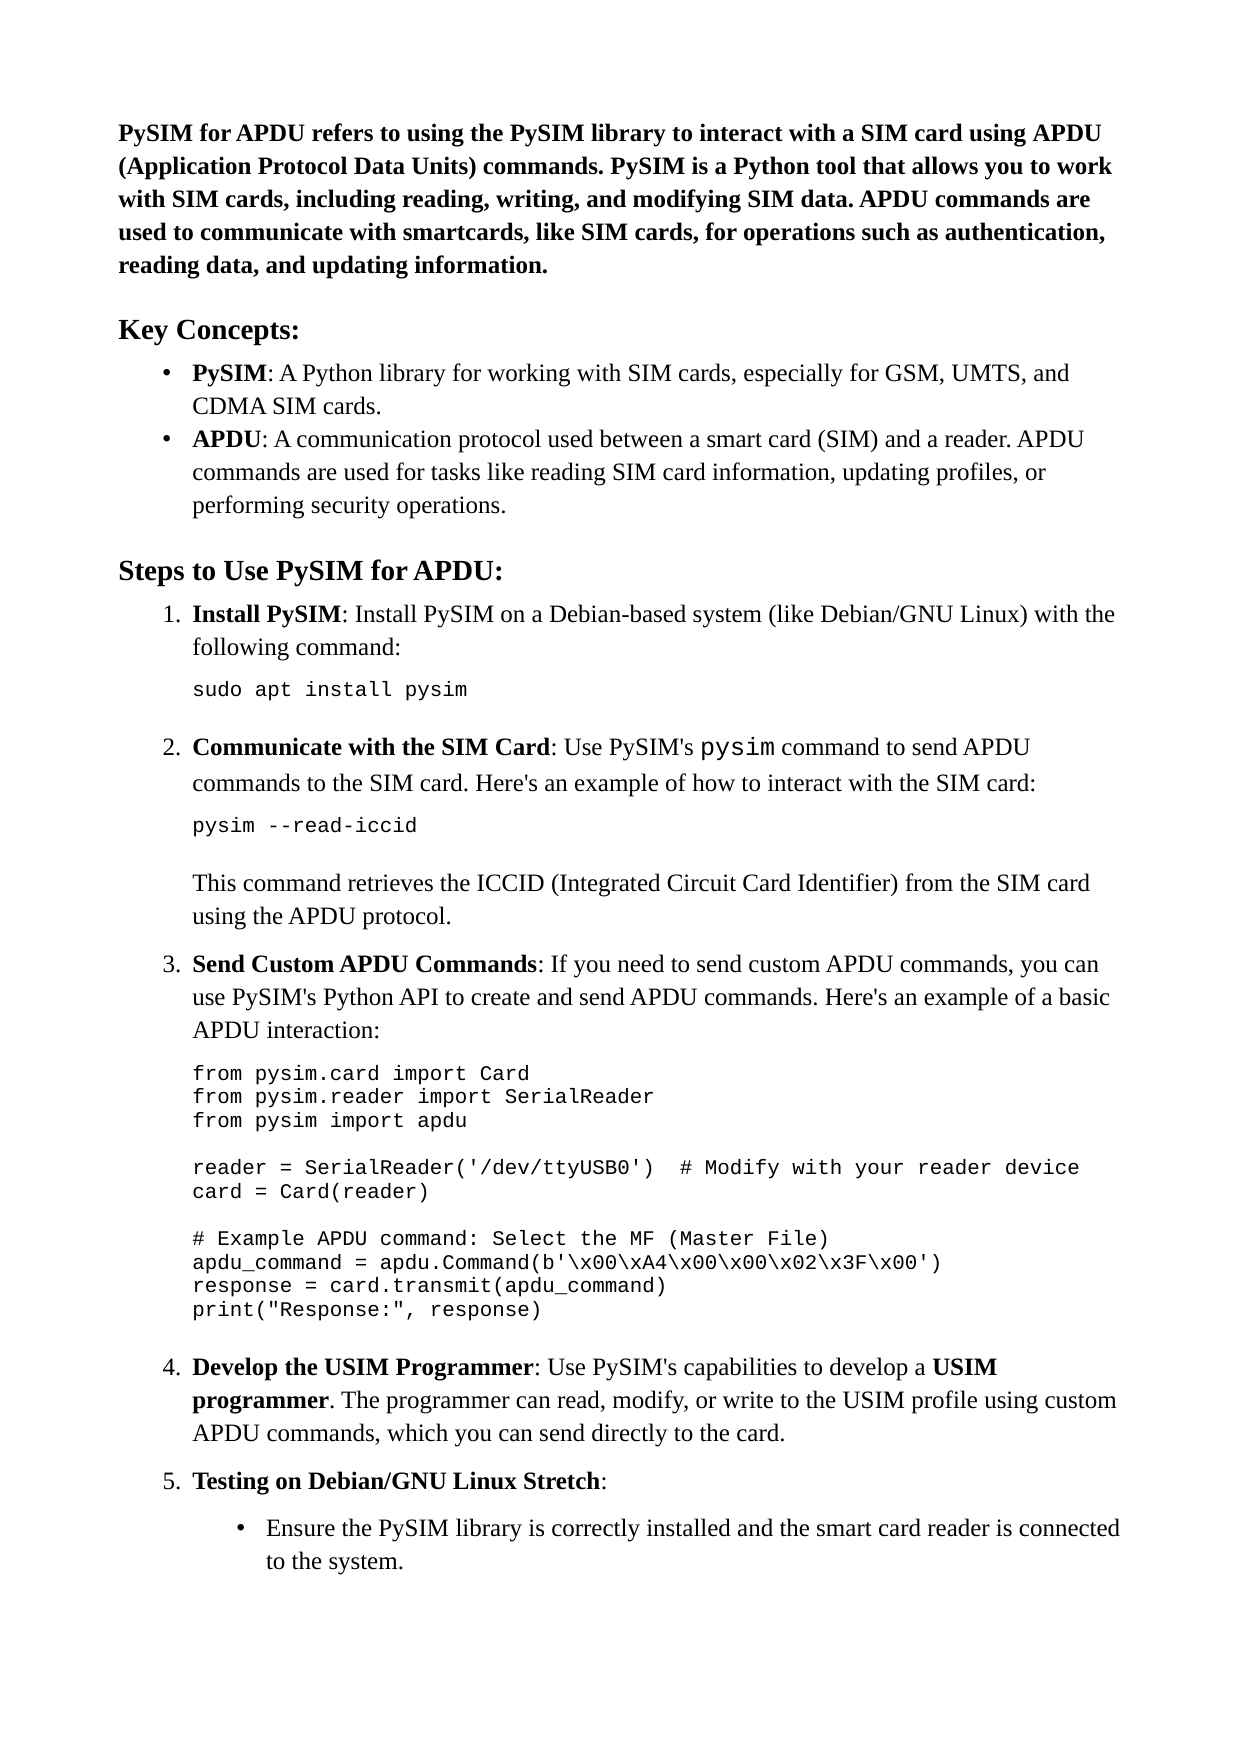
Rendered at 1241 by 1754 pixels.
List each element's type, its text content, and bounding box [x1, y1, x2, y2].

list from pysim.card import Card [162, 1063, 1122, 1086]
list Testing on Debian/GNU Linux Stretch: [162, 1466, 1122, 1494]
list Develop the USIM Programmer: Use PySIM's capabilities to develop a USIM programmer. The programmer can read, modify, or write to the USIM profile using custom APDU commands, which you can send directly to the card. [162, 1352, 1122, 1447]
list Install PySIM: Install PySIM on a Debian-based system (like Debian/GNU Linux) with the following command: [162, 599, 1122, 661]
subtitle Key Concepts: [118, 312, 1122, 346]
list response = card.transmit(apdu_command) [162, 1275, 1122, 1299]
list PySIM: A Python library for working with SIM cards, especially for GSM, UMTS, and CDMA SIM cards. [162, 358, 1122, 420]
subtitle Steps to Use PySIM for APDU: [118, 553, 1122, 586]
list Send Custom APDU Commands: If you need to send custom APDU commands, you can use PySIM's Python API to create and send APDU commands. Here's an example of a basic APDU interaction: [162, 949, 1122, 1044]
list reader = SerialReader('/dev/ttyUSB0') # Modify with your reader device [162, 1157, 1122, 1181]
list # Example APDU command: Select the MF (Master File) [162, 1228, 1122, 1252]
list print("Response:", response) [162, 1299, 1122, 1323]
list pysim --read-iccid [162, 815, 1122, 839]
list APDU: A communication protocol used between a smart card (SIM) and a reader. APDU commands are used for tasks like reading SIM card information, updating profiles, or performing security operations. [162, 424, 1122, 519]
list sudo apt install pysim [162, 679, 1122, 703]
list Ensure the PySIM library is correctly installed and the smart card reader is connected to the system. [236, 1513, 1122, 1575]
list card = Card(reader) [162, 1181, 1122, 1204]
list This command retrieves the ICCID (Integrated Circuit Card Identifier) from the SIM card using the APDU protocol. [162, 868, 1122, 930]
list from pysim.reader import SerialReader [162, 1086, 1122, 1110]
text PySIM for APDU refers to using the PySIM library to interact with a SIM card using APDU (Application Protocol Data Units) commands. PySIM is a Python tool that allows you to work with SIM cards, including reading, writing, and modifying SIM data. APDU commands are used to communicate with smartcards, like SIM cards, for operations such as authentication, reading data, and updating information. [118, 118, 1122, 279]
list apdu_command = apdu.Command(b'\x00\xA4\x00\x00\x02\x3F\x00') [162, 1252, 1122, 1275]
list Communicate with the SIM Card: Use PySIM's pysim command to send APDU commands to the SIM card. Here's an example of how to interact with the SIM card: [162, 732, 1122, 796]
list from pysim import apdu [162, 1110, 1122, 1133]
